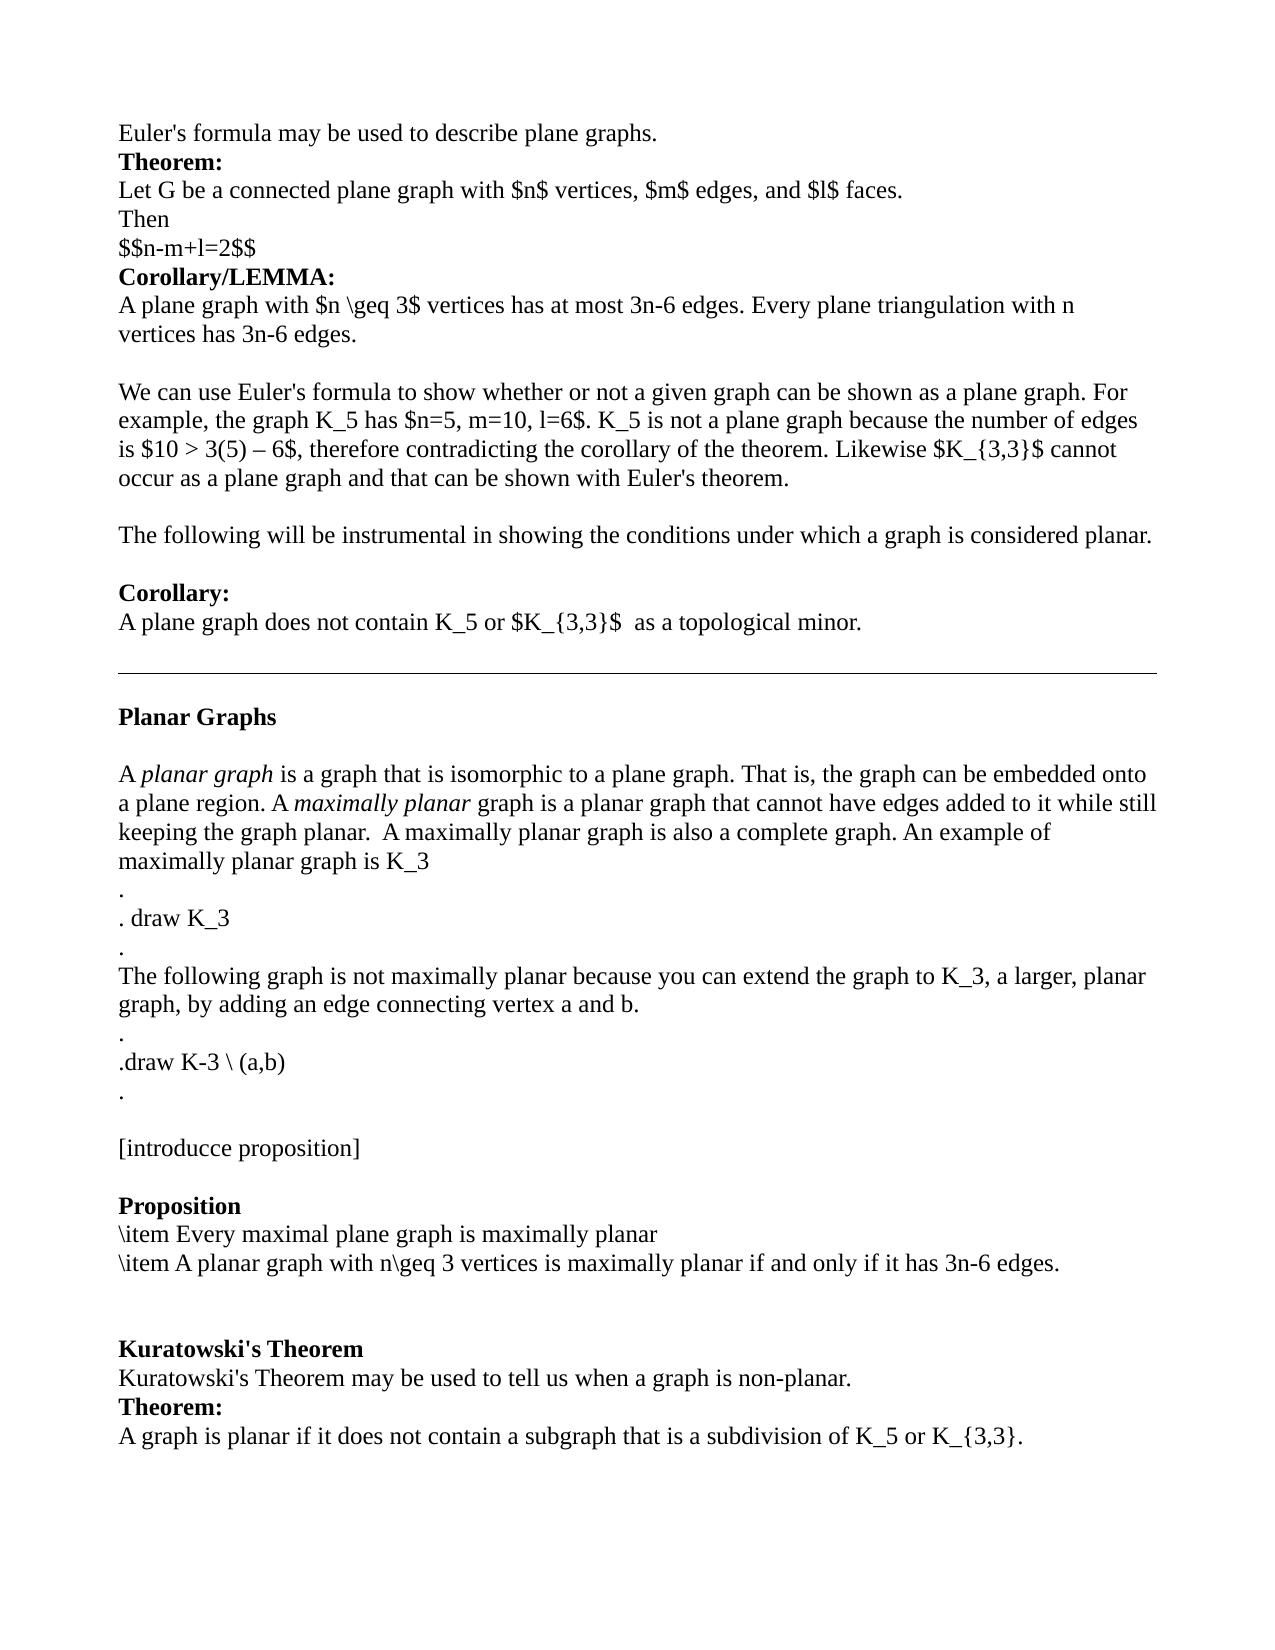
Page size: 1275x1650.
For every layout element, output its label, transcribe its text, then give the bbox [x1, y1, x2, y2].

text \item A planar graph with n\geq 3 vertices is maximally planar if and only if it has 3n-6 edges. [118, 1248, 1157, 1277]
text Planar Graphs [118, 702, 1157, 731]
text \item Every maximal plane graph is maximally planar [118, 1219, 1157, 1248]
text Euler's formula may be used to describe plane graphs. [118, 118, 1157, 147]
text The following will be instrumental in showing the conditions under which a graph is considered planar. [118, 521, 1157, 549]
text We can use Euler's formula to show whether or not a given graph can be shown as a plane graph. For example, the graph K_5 has $n=5, m=10, l=6$. K_5 is not a plane graph because the number of edges is $10 > 3(5) – 6$, therefore contradicting the corollary of the theorem. Likewise $K_{3,3}$ cannot occur as a plane graph and that can be shown with Euler's theorem. [118, 377, 1157, 492]
text Proposition [118, 1191, 1157, 1219]
text The following graph is not maximally planar because you can extend the graph to K_3, a larger, planar graph, by adding an edge connecting vertex a and b. [118, 961, 1157, 1018]
text Corollary: [118, 578, 1157, 607]
text . [118, 932, 1157, 961]
text . [118, 1018, 1157, 1047]
text Theorem: [118, 147, 1157, 176]
text A plane graph with $n \geq 3$ vertices has at most 3n-6 edges. Every plane triangulation with n vertices has 3n-6 edges. [118, 291, 1157, 348]
text .draw K-3 \ (a,b) [118, 1047, 1157, 1076]
text Theorem: [118, 1392, 1157, 1421]
text A plane graph does not contain K_5 or $K_{3,3}$ as a topological minor. [118, 607, 1157, 636]
text . draw K_3 [118, 903, 1157, 932]
text A graph is planar if it does not contain a subgraph that is a subdivision of K_5 or K_{3,3}. [118, 1421, 1157, 1449]
text A planar graph is a graph that is isomorphic to a plane graph. That is, the graph can be embedded onto a plane region. A maximally planar graph is a planar graph that cannot have edges added to it while still keeping the graph planar. A maximally planar graph is also a complete graph. An example of maximally planar graph is K_3 [118, 759, 1157, 874]
text $$n-m+l=2$$ [118, 233, 1157, 262]
text Then [118, 204, 1157, 233]
text Corollary/LEMMA: [118, 262, 1157, 291]
text Let G be a connected plane graph with $n$ vertices, $m$ edges, and $l$ faces. [118, 176, 1157, 204]
text . [118, 1076, 1157, 1104]
text [introducce proposition] [118, 1133, 1157, 1162]
text Kuratowski's Theorem may be used to tell us when a graph is non-planar. [118, 1363, 1157, 1392]
text Kuratowski's Theorem [118, 1334, 1157, 1363]
text . [118, 874, 1157, 903]
